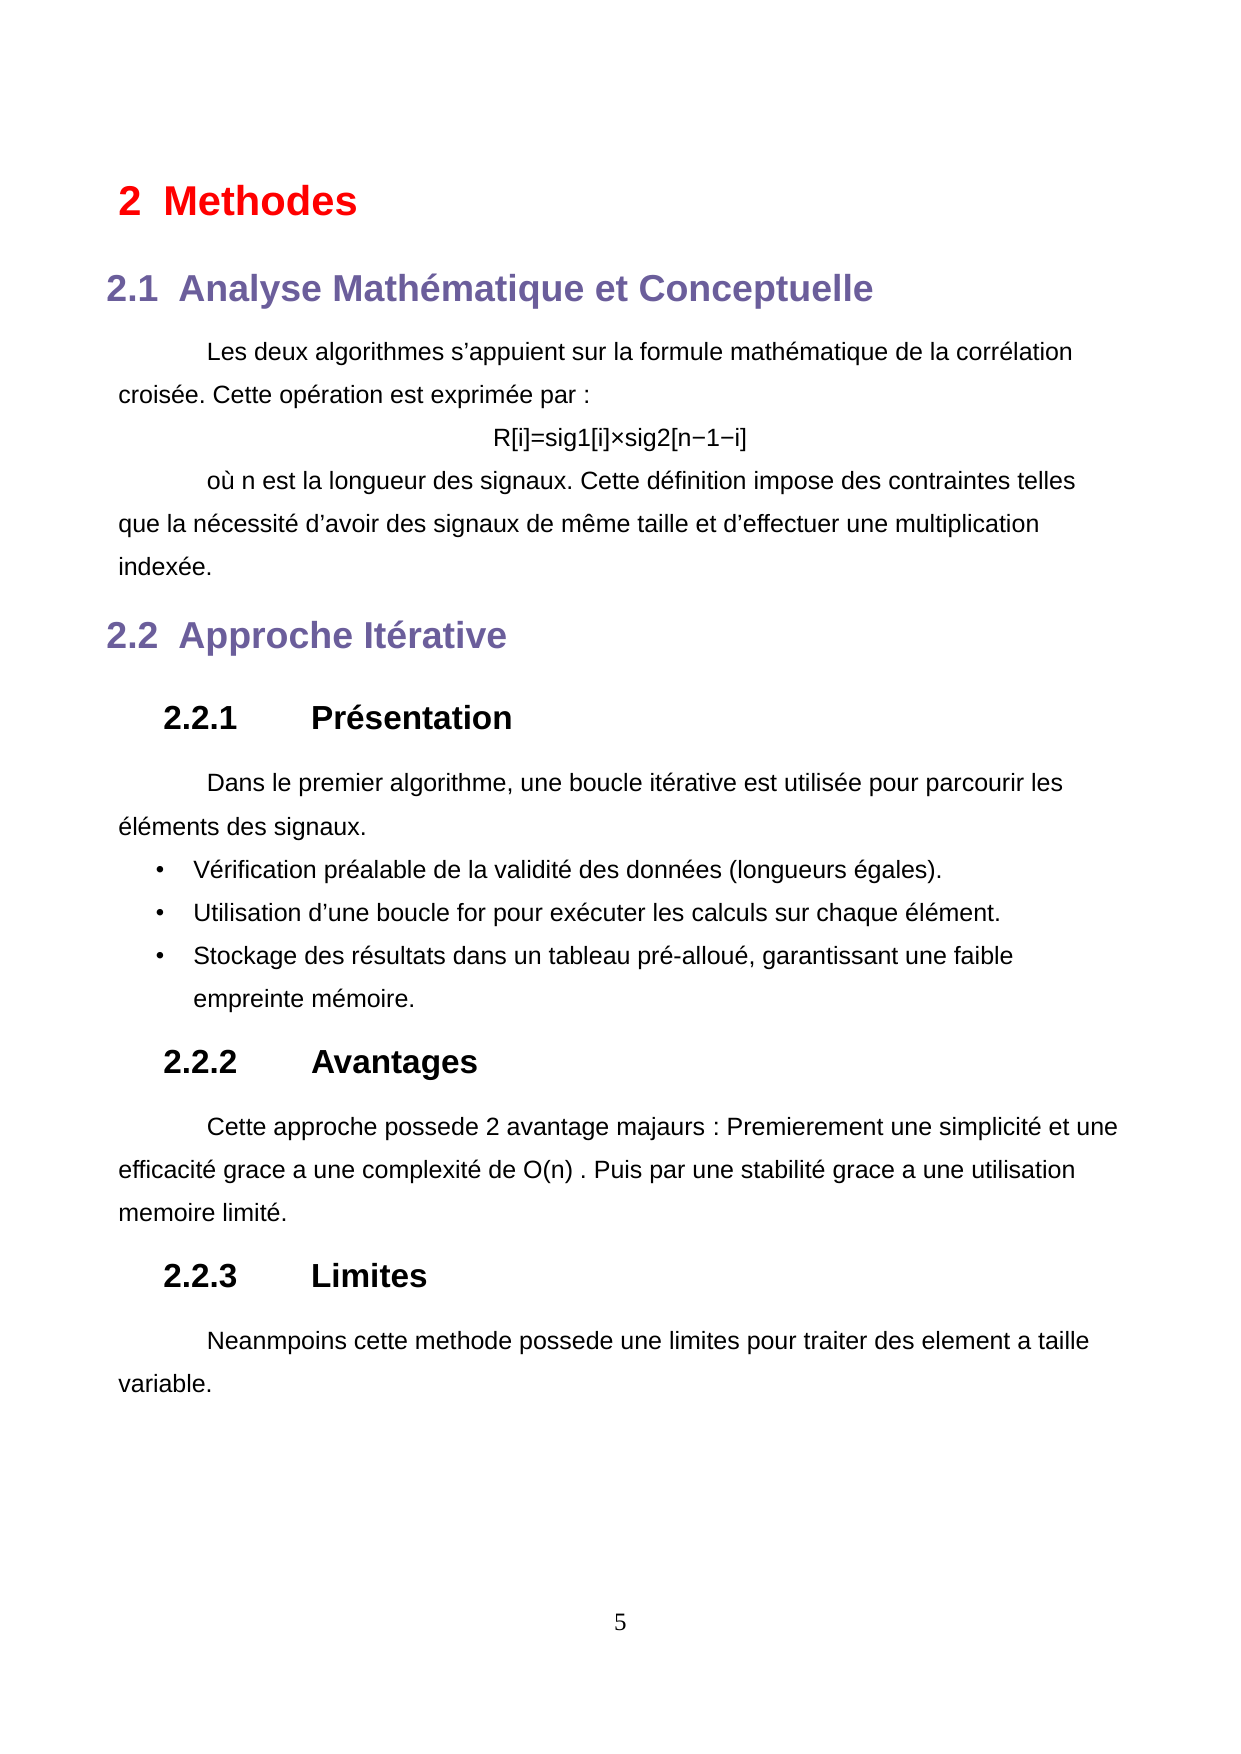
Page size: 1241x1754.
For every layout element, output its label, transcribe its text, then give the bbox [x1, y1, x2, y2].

subtitle Approche Itérative [106, 613, 1122, 656]
subtitle Methodes [118, 176, 1122, 224]
subtitle Limites [163, 1256, 1122, 1294]
text Neanmpoins cette methode possede une limites pour traiter des element a taille variable. [118, 1326, 1122, 1398]
text où n est la longueur des signaux. Cette définition impose des contraintes telles que la nécessité d’avoir des signaux de même taille et d’effectuer une multiplication indexée. [118, 466, 1122, 581]
subtitle Présentation [163, 698, 1122, 737]
text Les deux algorithmes s’appuient sur la formule mathématique de la corrélation croisée. Cette opération est exprimée par : [118, 337, 1122, 408]
subtitle Analyse Mathématique et Conceptuelle [106, 266, 1122, 309]
text Dans le premier algorithme, une boucle itérative est utilisée pour parcourir les éléments des signaux. [118, 768, 1122, 840]
text R[i]=sig1[i]×sig2[n−1−i] [118, 423, 1122, 452]
subtitle Avantages [163, 1042, 1122, 1080]
text Cette approche possede 2 avantage majaurs : Premierement une simplicité et une efficacité grace a une complexité de O(n) . Puis par une stabilité grace a une utilisation memoire limité. [118, 1112, 1122, 1227]
list Stockage des résultats dans un tableau pré-alloué, garantissant une faible empreinte mémoire. [156, 941, 1122, 1013]
list Vérification préalable de la validité des données (longueurs égales). [156, 854, 1122, 883]
list Utilisation d’une boucle for pour exécuter les calculs sur chaque élément. [156, 898, 1122, 927]
